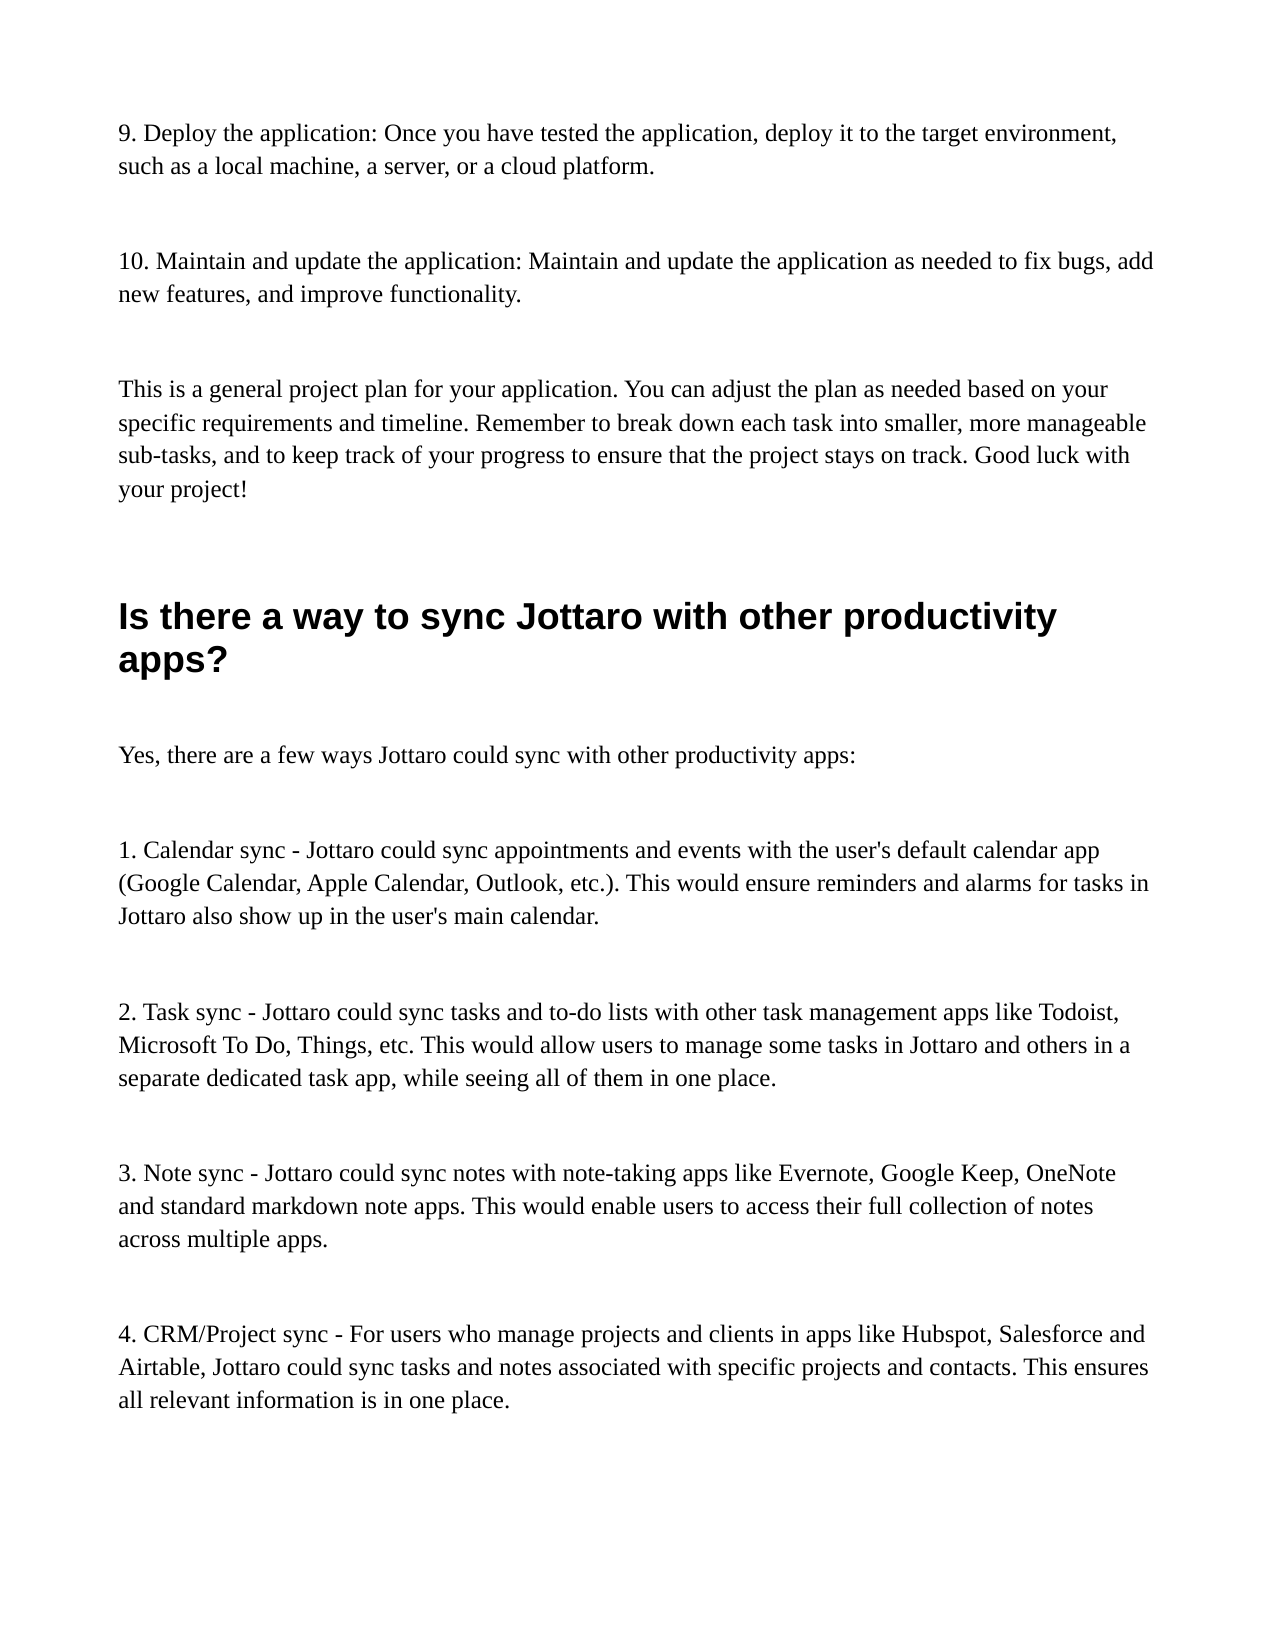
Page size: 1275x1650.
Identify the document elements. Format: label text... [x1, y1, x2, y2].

text 2. Task sync - Jottaro could sync tasks and to-do lists with other task management apps like Todoist, Microsoft To Do, Things, etc. This would allow users to manage some tasks in Jottaro and others in a separate dedicated task app, while seeing all of them in one place. [118, 997, 1157, 1091]
text This is a general project plan for your application. You can adjust the plan as needed based on your specific requirements and timeline. Remember to break down each task into smaller, more manageable sub-tasks, and to keep track of your progress to ensure that the project stays on track. Good luck with your project! [118, 374, 1157, 502]
text 9. Deploy the application: Once you have tested the application, deploy it to the target environment, such as a local machine, a server, or a cloud platform. [118, 118, 1157, 180]
text 10. Maintain and update the application: Maintain and update the application as needed to fix bugs, add new features, and improve functionality. [118, 246, 1157, 308]
subtitle Is there a way to sync Jottaro with other productivity apps? [118, 594, 1157, 680]
text Yes, there are a few ways Jottaro could sync with other productivity apps: [118, 740, 1157, 769]
text 1. Calendar sync - Jottaro could sync appointments and events with the user's default calendar app (Google Calendar, Apple Calendar, Outlook, etc.). This would ensure reminders and alarms for tasks in Jottaro also show up in the user's main calendar. [118, 835, 1157, 930]
text 3. Note sync - Jottaro could sync notes with note-taking apps like Evernote, Google Keep, OneNote and standard markdown note apps. This would enable users to access their full collection of notes across multiple apps. [118, 1158, 1157, 1253]
text 4. CRM/Project sync - For users who manage projects and clients in apps like Hubspot, Salesforce and Airtable, Jottaro could sync tasks and notes associated with specific projects and contacts. This ensures all relevant information is in one place. [118, 1319, 1157, 1414]
